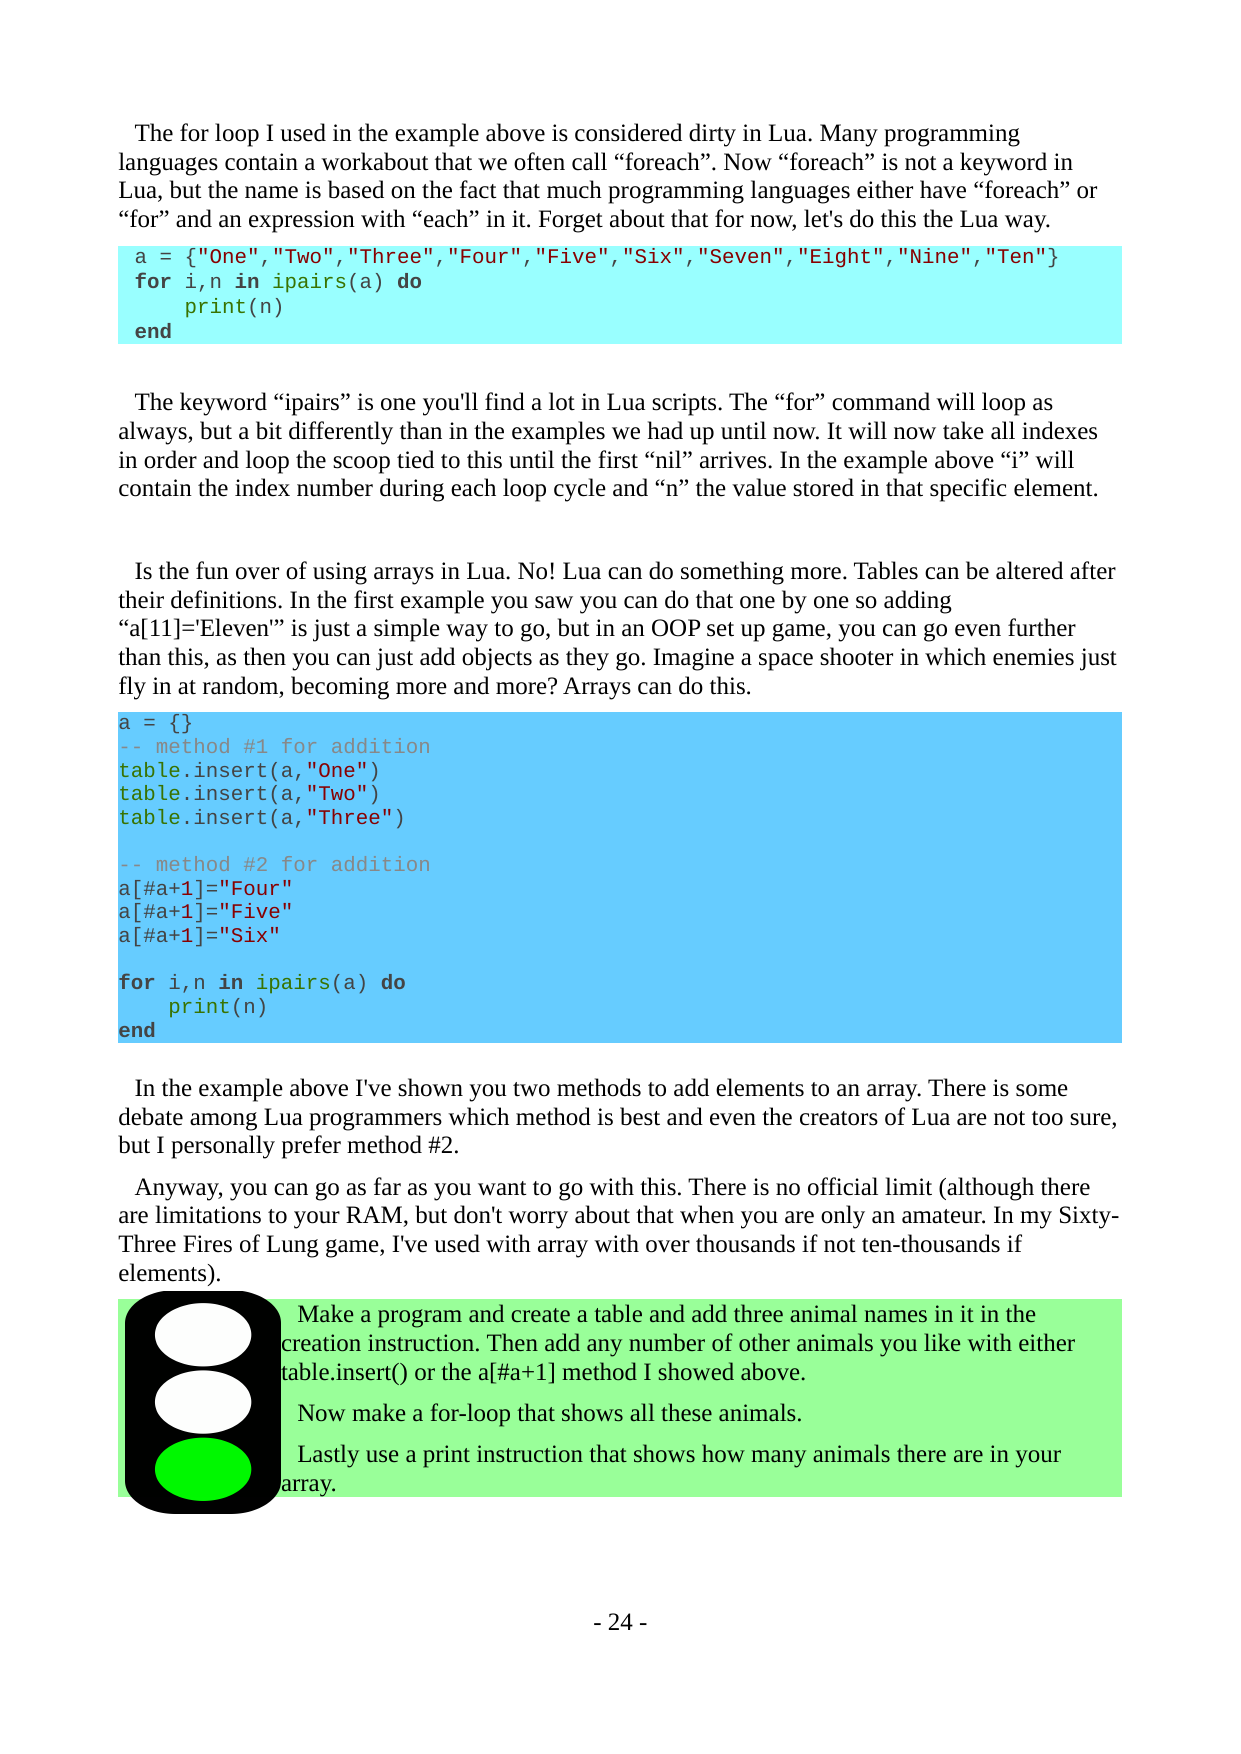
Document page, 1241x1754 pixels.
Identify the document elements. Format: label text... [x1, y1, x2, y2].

text -- method #1 for addition [118, 736, 1122, 759]
text a[#a+1]="Six" [118, 925, 1122, 949]
text table.insert(a,"One") [118, 759, 1122, 783]
text a[#a+1]="Five" [118, 901, 1122, 925]
text Make a program and create a table and add three animal names in it in the creation instruction. Then add any number of other animals you like with either table.insert() or the a[#a+1] method I showed above. [281, 1299, 1122, 1385]
text table.insert(a,"Three") [118, 807, 1122, 831]
text Now make a for-loop that shows all these animals. [281, 1398, 1122, 1427]
text The keyword “ipairs” is one you'll find a lot in Lua scripts. The “for” command will loop as always, but a bit differently than in the examples we had up until now. It will now take all indexes in order and loop the scoop tied to this until the first “nil” arrives. In the example above “i” will contain the index number during each loop cycle and “n” the value stored in that specific element. [118, 387, 1122, 502]
text The for loop I used in the example above is considered dirty in Lua. Many programming languages contain a workabout that we often call “foreach”. Now “foreach” is not a keyword in Lua, but the name is based on the fact that much programming languages either have “foreach” or “for” and an expression with “each” in it. Forget about that for now, let's do this the Lua way. [118, 118, 1122, 233]
text for i,n in ipairs(a) do [118, 271, 1122, 294]
text end [118, 321, 1122, 344]
picture [125, 1291, 281, 1514]
text In the example above I've shown you two methods to add elements to an array. There is some debate among Lua programmers which method is best and even the creators of Lua are not too sure, but I personally prefer method #2. [118, 1073, 1122, 1159]
text a = {} [118, 712, 1122, 736]
text Lastly use a print instruction that shows how many animals there are in your array. [281, 1439, 1122, 1497]
text for i,n in ipairs(a) do [118, 972, 1122, 996]
text print(n) [118, 296, 1122, 319]
text Anyway, you can go as far as you want to go with this. There is no official limit (although there are limitations to your RAM, but don't worry about that when you are only an amateur. In my Sixty-Three Fires of Lung game, I've used with array with over thousands if not ten-thousands if elements). [118, 1172, 1122, 1287]
text end [118, 1020, 1122, 1043]
text -- method #2 for addition [118, 854, 1122, 878]
text a[#a+1]="Four" [118, 878, 1122, 901]
text print(n) [118, 996, 1122, 1020]
text a = {"One","Two","Three","Four","Five","Six","Seven","Eight","Nine","Ten"} [118, 246, 1122, 269]
text table.insert(a,"Two") [118, 783, 1122, 807]
text Is the fun over of using arrays in Lua. No! Lua can do something more. Tables can be altered after their definitions. In the first example you saw you can do that one by one so adding “a[11]='Eleven'” is just a simple way to go, but in an OOP set up game, you can go even further than this, as then you can just add objects as they go. Imagine a space shooter in which enemies just fly in at random, becoming more and more? Arrays can do this. [118, 556, 1122, 700]
